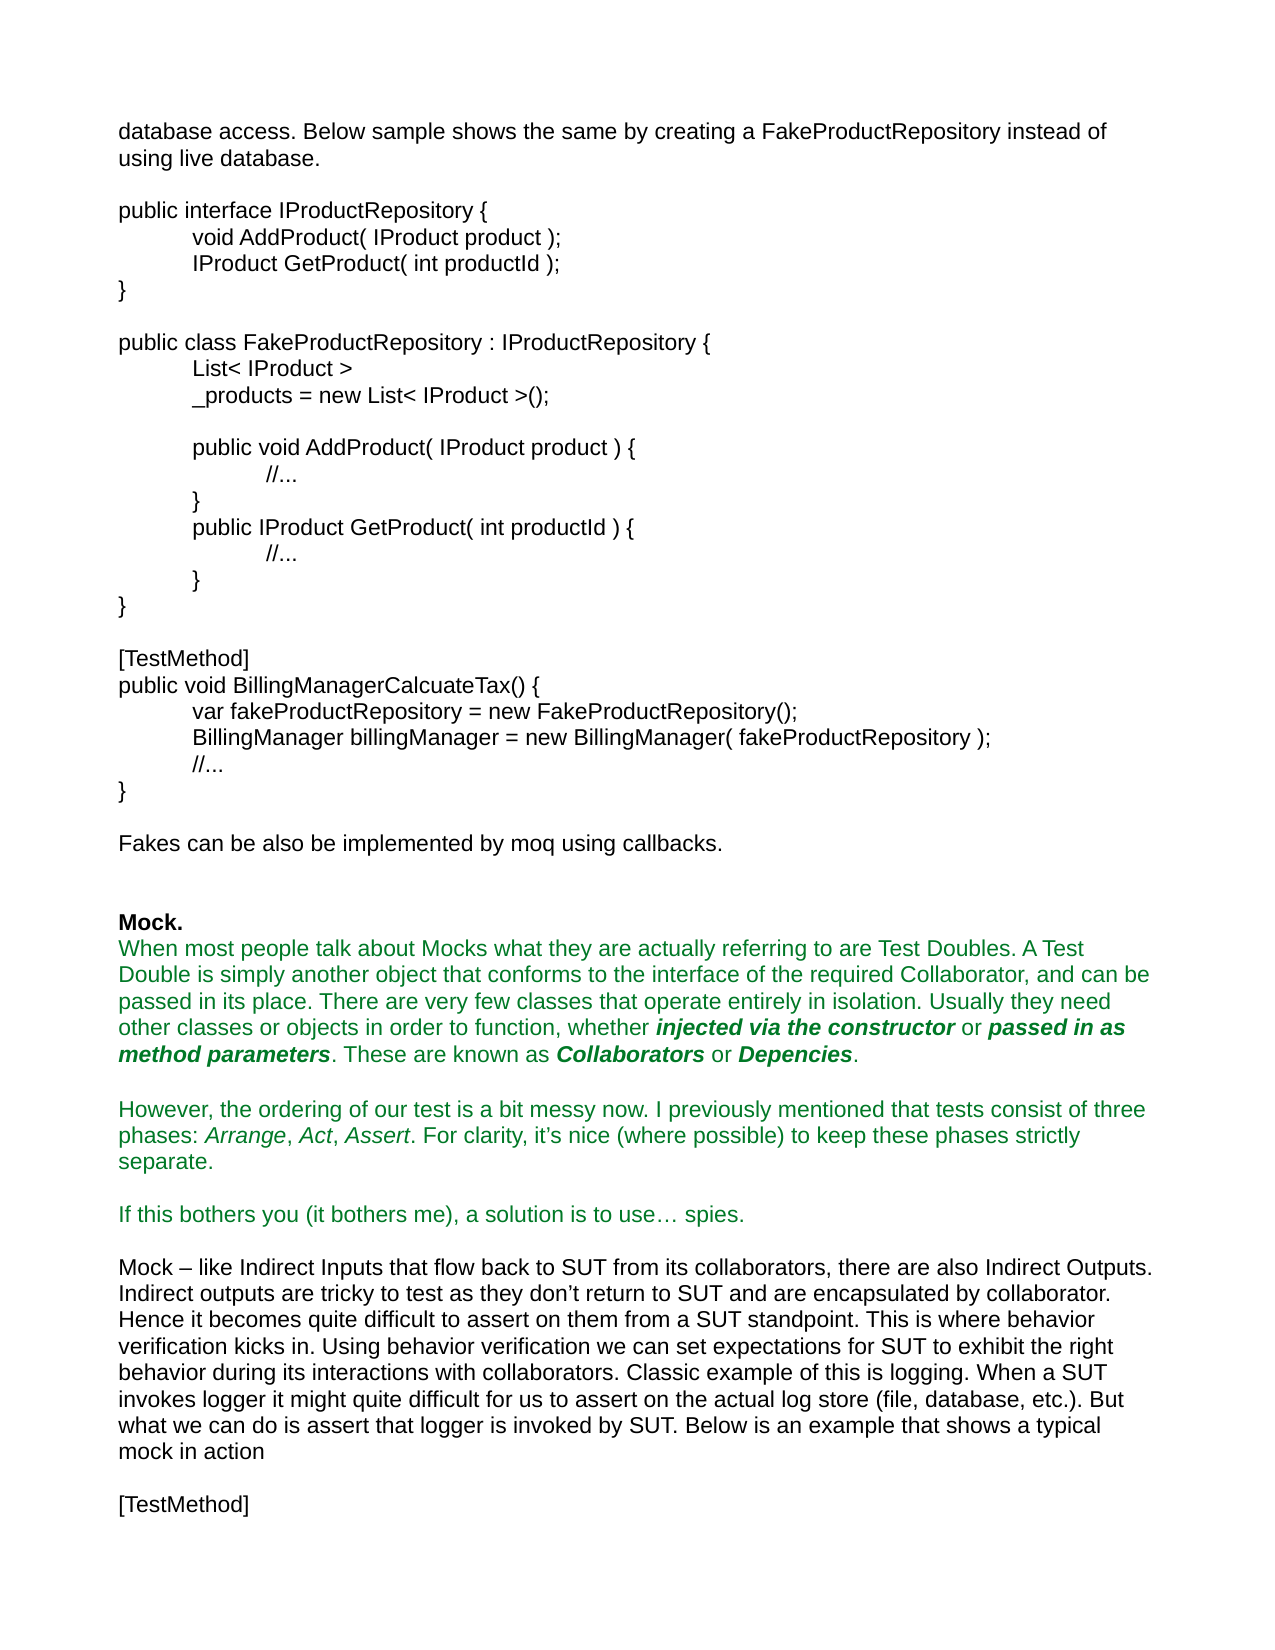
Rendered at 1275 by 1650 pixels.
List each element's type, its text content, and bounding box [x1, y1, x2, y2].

text database access. Below sample shows the same by creating a FakeProductRepository instead of using live database. public interface IProductRepository { void AddProduct( IProduct product ); IProduct GetProduct( int productId ); } public class FakeProductRepository : IProductRepository { List< IProduct > _products = new List< IProduct >(); public void AddProduct( IProduct product ) { //... } public IProduct GetProduct( int productId ) { //... } } [TestMethod] public void BillingManagerCalcuateTax() { var fakeProductRepository = new FakeProductRepository(); BillingManager billingManager = new BillingManager( fakeProductRepository ); //... } Fakes can be also be implemented by moq using callbacks. [118, 118, 1157, 909]
text When most people talk about Mocks what they are actually referring to are Test Doubles. A Test Double is simply another object that conforms to the interface of the required Collaborator, and can be passed in its place. There are very few classes that operate entirely in isolation. Usually they need other classes or objects in order to function, whether injected via the constructor or passed in as method parameters. These are known as Collaborators or Depencies. [118, 935, 1157, 1096]
text If this bothers you (it bothers me), a solution is to use… spies. [118, 1201, 1157, 1227]
text Mock – like Indirect Inputs that flow back to SUT from its collaborators, there are also Indirect Outputs. Indirect outputs are tricky to test as they don’t return to SUT and are encapsulated by collaborator. Hence it becomes quite difficult to assert on them from a SUT standpoint. This is where behavior verification kicks in. Using behavior verification we can set expectations for SUT to exhibit the right behavior during its interactions with collaborators. Classic example of this is logging. When a SUT invokes logger it might quite difficult for us to assert on the actual log store (file, database, etc.). But what we can do is assert that logger is invoked by SUT. Below is an example that shows a typical mock in action [TestMethod] [118, 1254, 1157, 1517]
text Mock. [118, 909, 1157, 935]
text However, the ordering of our test is a bit messy now. I previously mentioned that tests consist of three phases: Arrange, Act, Assert. For clarity, it’s nice (where possible) to keep these phases strictly separate. [118, 1096, 1157, 1175]
